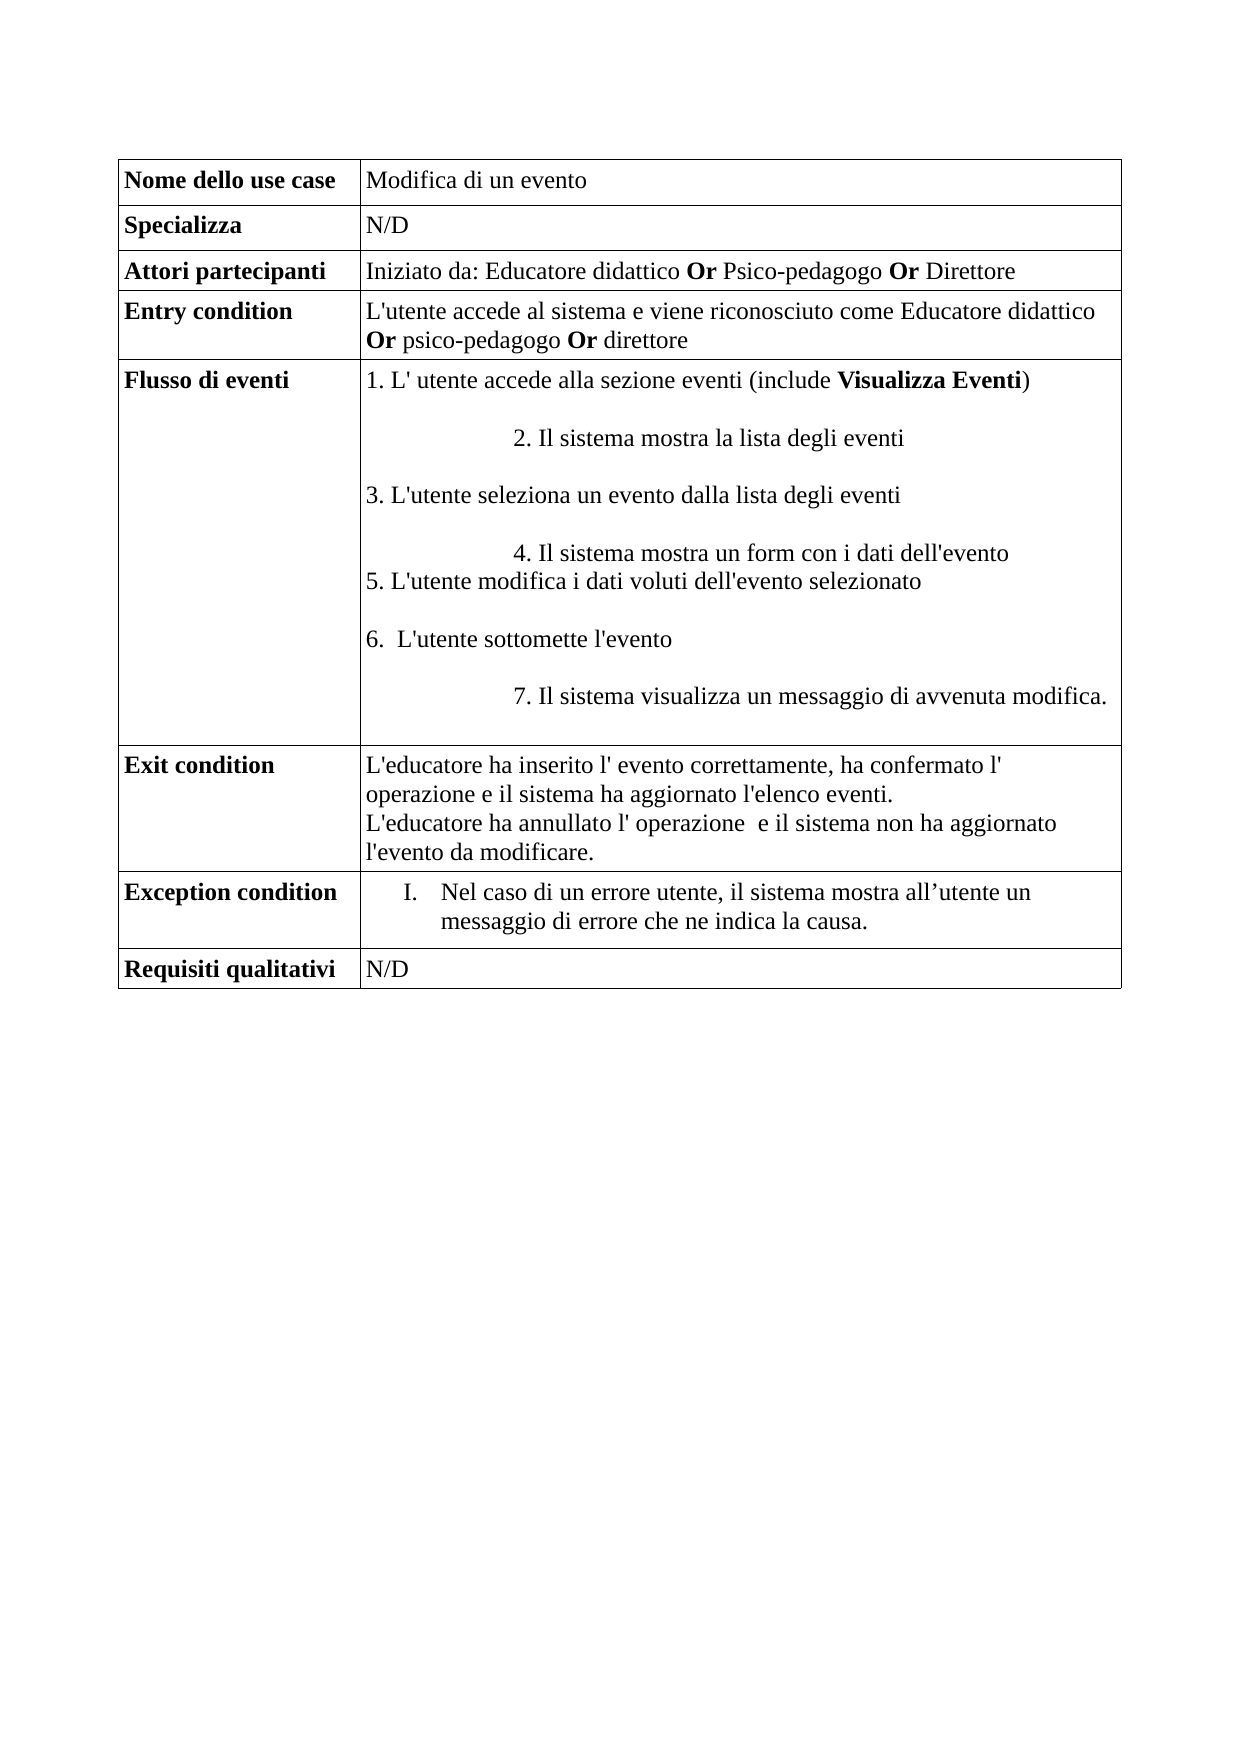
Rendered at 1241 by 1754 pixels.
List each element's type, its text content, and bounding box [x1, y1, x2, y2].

table_cell Nel caso di un errore utente, il sistema mostra all’utente un messaggio di errore che ne indica la causa. [361, 872, 1121, 948]
table_cell Iniziato da: Educatore didattico Or Psico-pedagogo Or Direttore [361, 251, 1121, 290]
table_cell Requisiti qualitativi [119, 949, 360, 988]
table_cell Entry condition [119, 291, 360, 359]
table_cell Flusso di eventi [119, 360, 360, 745]
table_cell L'educatore ha inserito l' evento correttamente, ha confermato l' operazione e il sistema ha aggiornato l'elenco eventi. L'educatore ha annullato l' operazione e il sistema non ha aggiornato l'evento da modificare. [361, 746, 1121, 871]
table_cell Exception condition [119, 872, 360, 948]
table_cell L'utente accede al sistema e viene riconosciuto come Educatore didattico Or psico-pedagogo Or direttore [361, 291, 1121, 359]
table_cell Specializza [119, 206, 360, 250]
table_cell L' utente accede alla sezione eventi (include Visualizza Eventi) Il sistema mostra la lista degli eventi L'utente seleziona un evento dalla lista degli eventi Il sistema mostra un form con i dati dell'evento L'utente modifica i dati voluti dell'evento selezionato L'utente sottomette l'evento Il sistema visualizza un messaggio di avvenuta modifica. [361, 360, 1121, 745]
table_header Modifica di un evento [361, 160, 1121, 205]
table_cell Attori partecipanti [119, 251, 360, 290]
table_cell N/D [361, 949, 1121, 988]
table_cell N/D [361, 206, 1121, 250]
table_cell Exit condition [119, 746, 360, 871]
table_header Nome dello use case [119, 160, 360, 205]
